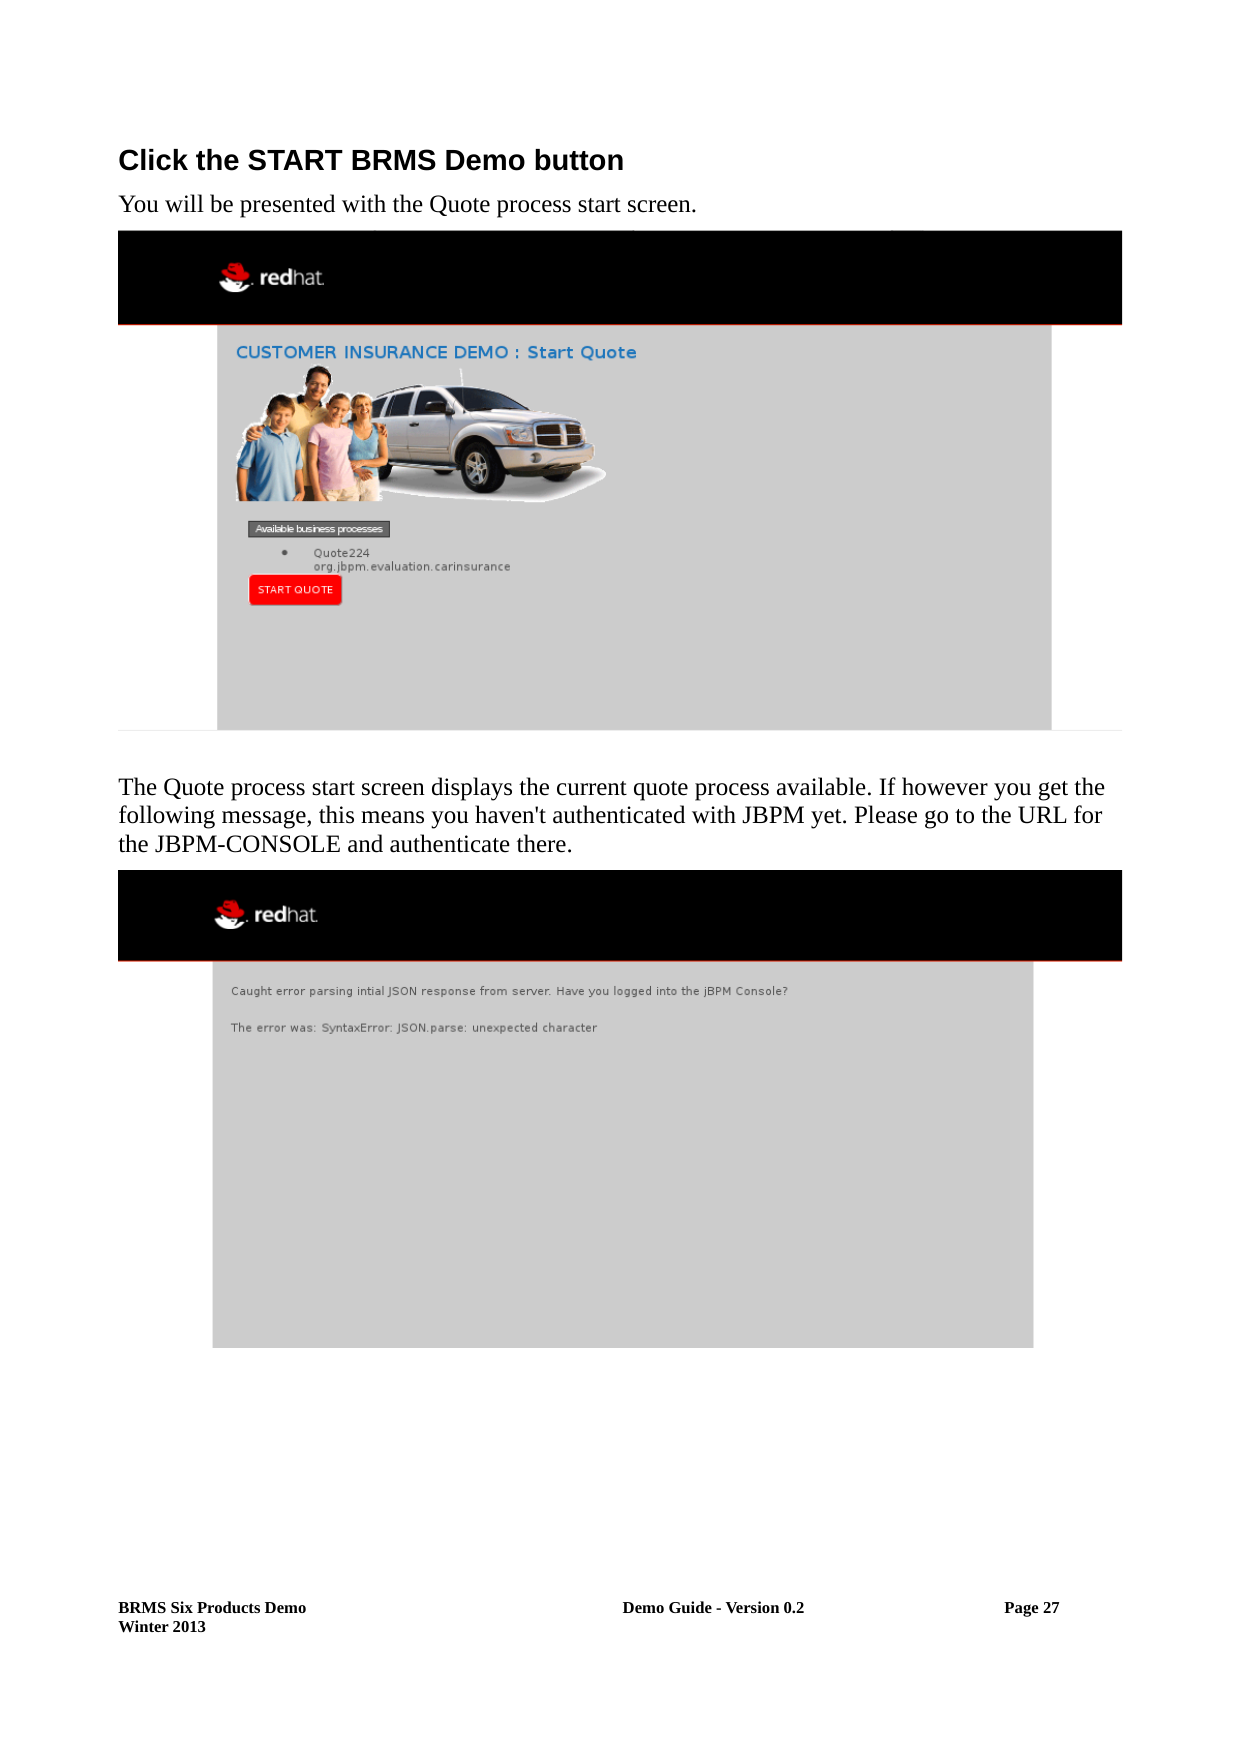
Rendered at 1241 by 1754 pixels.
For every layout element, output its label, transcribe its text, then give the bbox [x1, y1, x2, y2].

text You will be presented with the Quote process start screen. [118, 189, 1122, 218]
picture [118, 870, 1123, 1348]
subtitle Click the START BRMS Demo button [118, 143, 1122, 177]
text The Quote process start screen displays the current quote process available. If however you get the following message, this means you haven't authenticated with JBPM yet. Please go to the URL for the JBPM-CONSOLE and authenticate there. [118, 772, 1122, 858]
picture [118, 230, 1123, 731]
